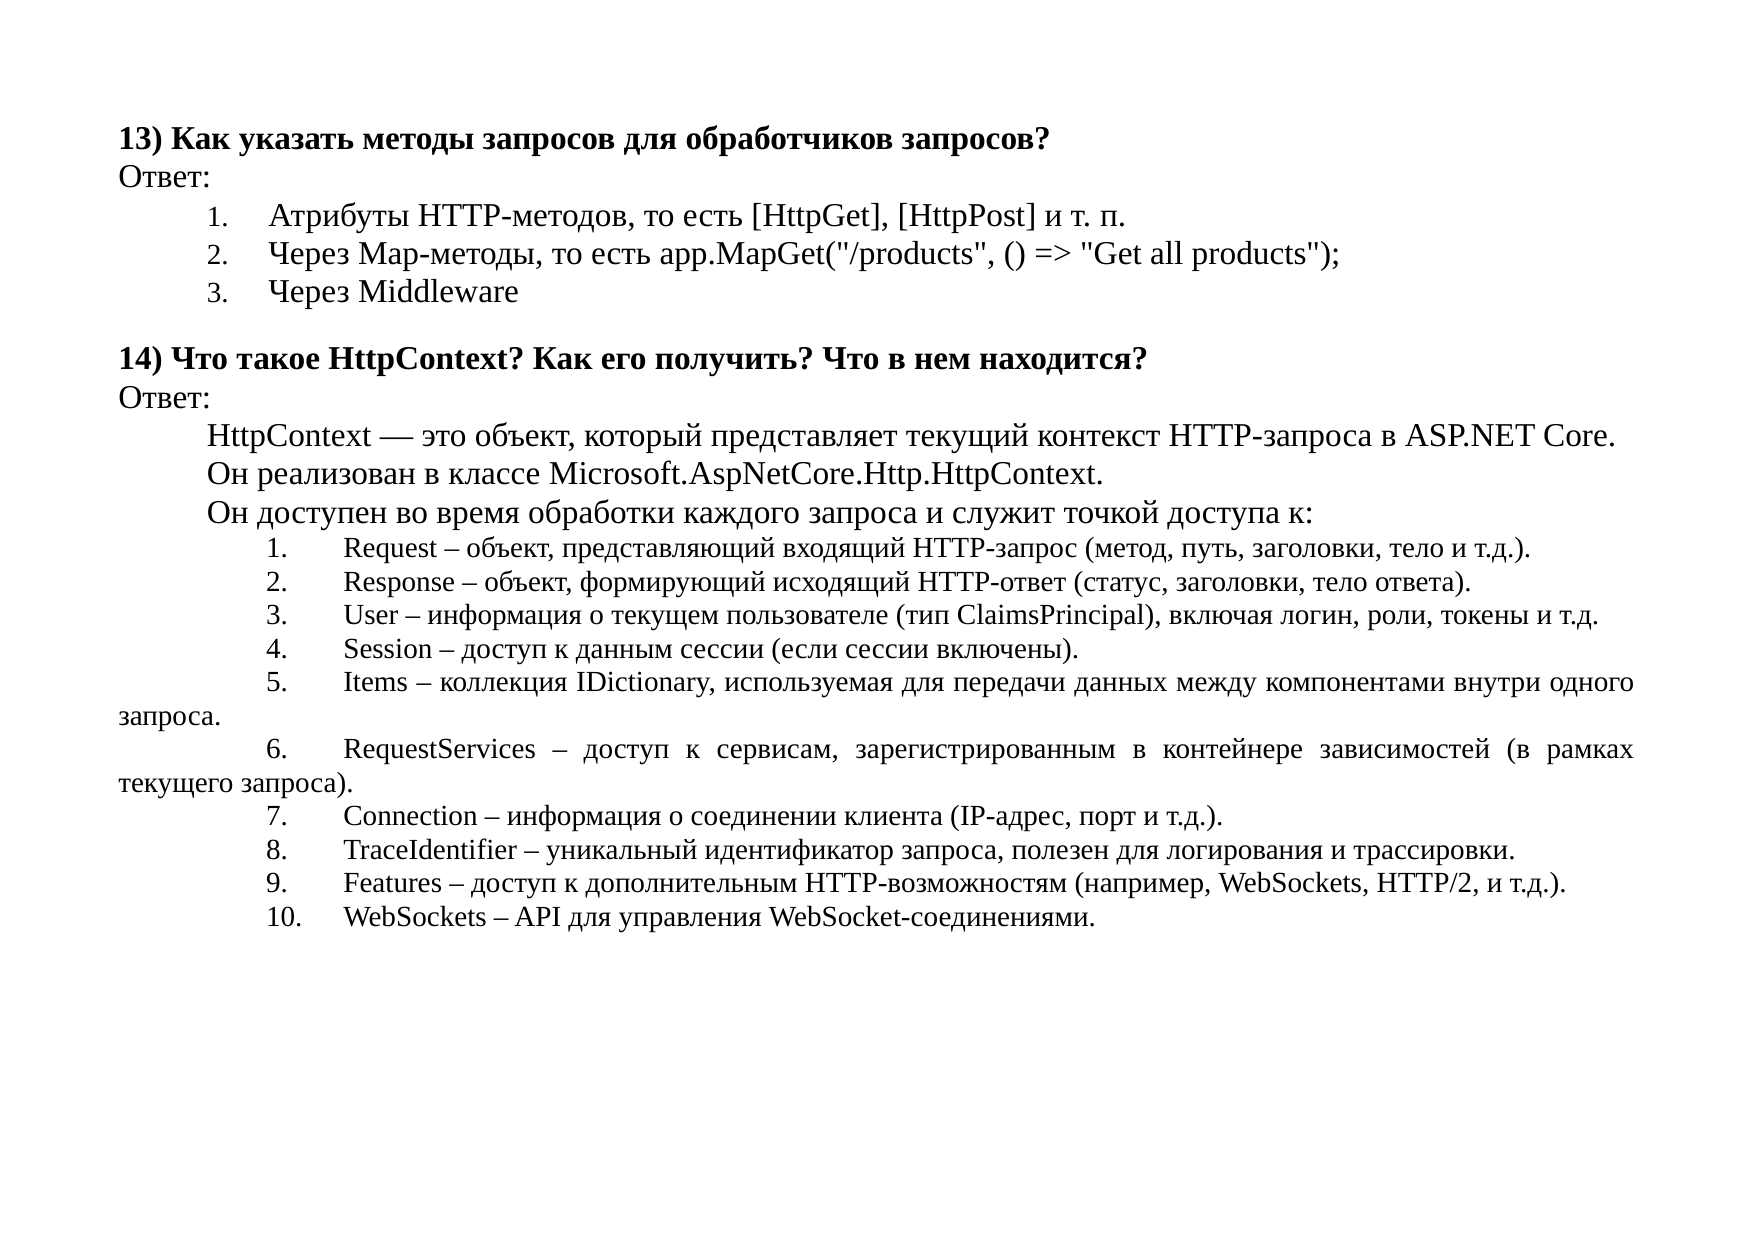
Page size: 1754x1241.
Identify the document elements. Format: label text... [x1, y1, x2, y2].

list WebSockets – API для управления WebSocket-соединениями. [118, 899, 1636, 933]
list Через Middleware [118, 271, 1636, 310]
list User – информация о текущем пользователе (тип ClaimsPrincipal), включая логин, роли, токены и т.д. [118, 597, 1636, 631]
text HttpContext — это объект, который представляет текущий контекст HTTP-запроса в ASP.NET Core. [118, 415, 1636, 453]
list Response – объект, формирующий исходящий HTTP-ответ (статус, заголовки, тело ответа). [118, 564, 1636, 597]
list Request – объект, представляющий входящий HTTP-запрос (метод, путь, заголовки, тело и т.д.). [118, 530, 1636, 564]
text Ответ: [118, 156, 1636, 195]
list RequestServices – доступ к сервисам, зарегистрированным в контейнере зависимостей (в рамках текущего запроса). [118, 731, 1636, 798]
text Ответ: [118, 377, 1636, 415]
list TraceIdentifier – уникальный идентификатор запроса, полезен для логирования и трассировки. [118, 832, 1636, 866]
text 14) Что такое HttpContext? Как его получить? Что в нем находится? [118, 338, 1636, 377]
list Атрибуты HTTP-методов, то есть [HttpGet], [HttpPost] и т. п. [118, 195, 1636, 233]
text 13) Как указать методы запросов для обработчиков запросов? [118, 118, 1636, 156]
text Он доступен во время обработки каждого запроса и служит точкой доступа к: [118, 492, 1636, 530]
list Connection – информация о соединении клиента (IP-адрес, порт и т.д.). [118, 798, 1636, 832]
list Features – доступ к дополнительным HTTP-возможностям (например, WebSockets, HTTP/2, и т.д.). [118, 866, 1636, 899]
list Session – доступ к данным сессии (если сессии включены). [118, 631, 1636, 664]
text Он реализован в классе Microsoft.AspNetCore.Http.HttpContext. [118, 453, 1636, 492]
list Через Map-методы, то есть app.MapGet("/products", () => "Get all products"); [118, 233, 1636, 271]
list Items – коллекция IDictionary, используемая для передачи данных между компонентами внутри одного запроса. [118, 664, 1636, 731]
